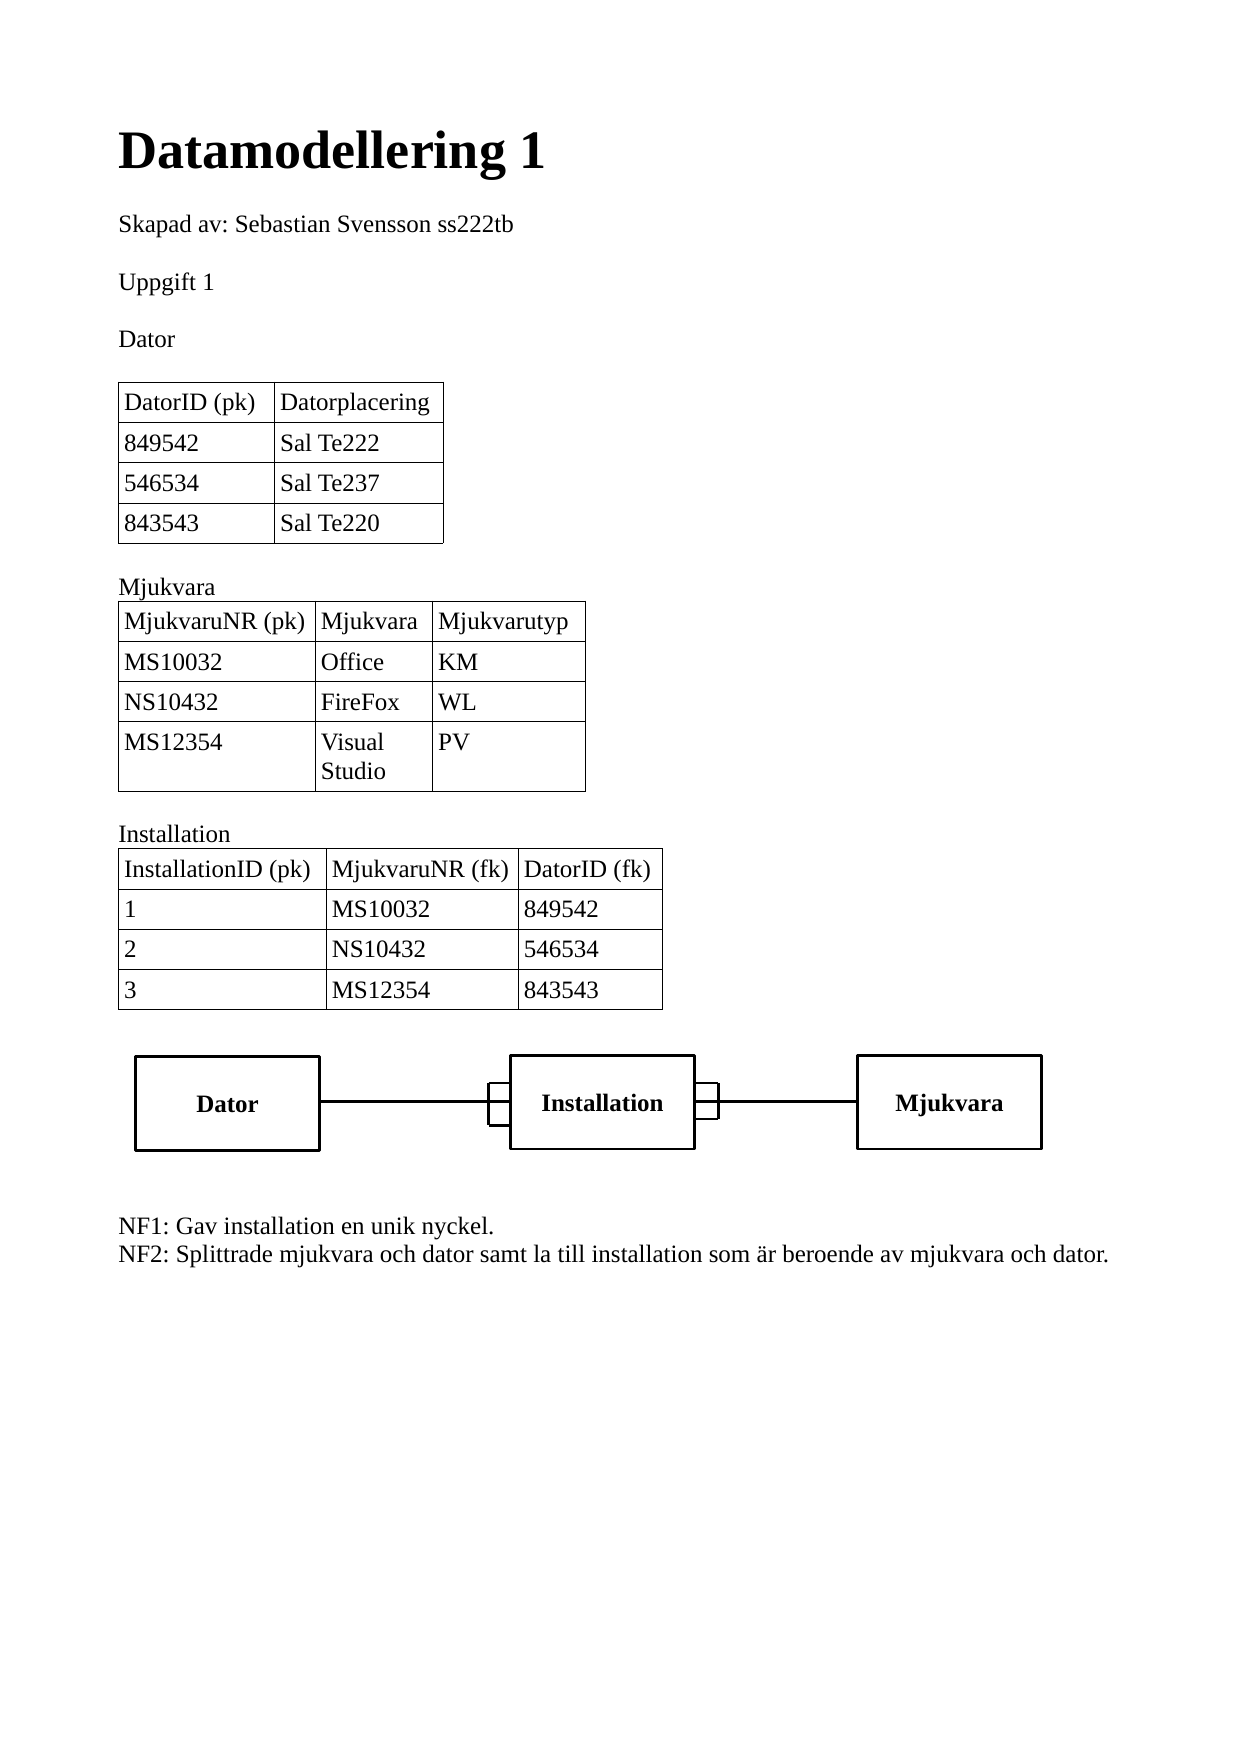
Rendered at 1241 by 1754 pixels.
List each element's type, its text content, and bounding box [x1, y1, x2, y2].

table_header Datorplacering [275, 383, 443, 422]
table_header MjukvaruNR (pk) [119, 602, 315, 641]
table_cell KM [433, 642, 585, 681]
table_header Mjukvara [316, 602, 432, 641]
text Datamodellering 1 [118, 118, 1122, 180]
table_cell Sal Te237 [275, 463, 443, 503]
text Skapad av: Sebastian Svensson ss222tb [118, 209, 1122, 238]
table_cell 3 [119, 970, 326, 1009]
table_cell 843543 [119, 504, 274, 543]
table_cell 1 [119, 890, 326, 929]
table_header InstallationID (pk) [119, 849, 326, 888]
table_cell MS12354 [119, 722, 315, 791]
table_cell PV [433, 722, 585, 791]
text NF1: Gav installation en unik nyckel. [118, 1211, 1122, 1239]
text NF2: Splittrade mjukvara och dator samt la till installation som är beroende av mjukvara och dator. [118, 1239, 1122, 1268]
text Dator [118, 324, 1122, 353]
table_cell Visual Studio [316, 722, 432, 791]
table_header DatorID (pk) [119, 383, 274, 422]
table_cell MS10032 [119, 642, 315, 681]
table_cell 843543 [519, 970, 662, 1009]
table_cell FireFox [316, 682, 432, 721]
table_cell Office [316, 642, 432, 681]
table_cell NS10432 [119, 682, 315, 721]
table_header DatorID (fk) [519, 849, 662, 888]
table_cell 546534 [519, 930, 662, 969]
text Installation [118, 819, 1122, 848]
table_cell 849542 [119, 423, 274, 462]
table_cell NS10432 [327, 930, 518, 969]
text Uppgift 1 [118, 267, 1122, 295]
table_header Mjukvarutyp [433, 602, 585, 641]
table_header MjukvaruNR (fk) [327, 849, 518, 888]
table_cell MS12354 [327, 970, 518, 1009]
table_cell Sal Te222 [275, 423, 443, 462]
table_cell MS10032 [327, 890, 518, 929]
table_cell WL [433, 682, 585, 721]
text Mjukvara [118, 572, 1122, 601]
table_cell 849542 [519, 890, 662, 929]
table_cell 546534 [119, 463, 274, 503]
table_cell Sal Te220 [275, 504, 443, 543]
table_cell 2 [119, 930, 326, 969]
